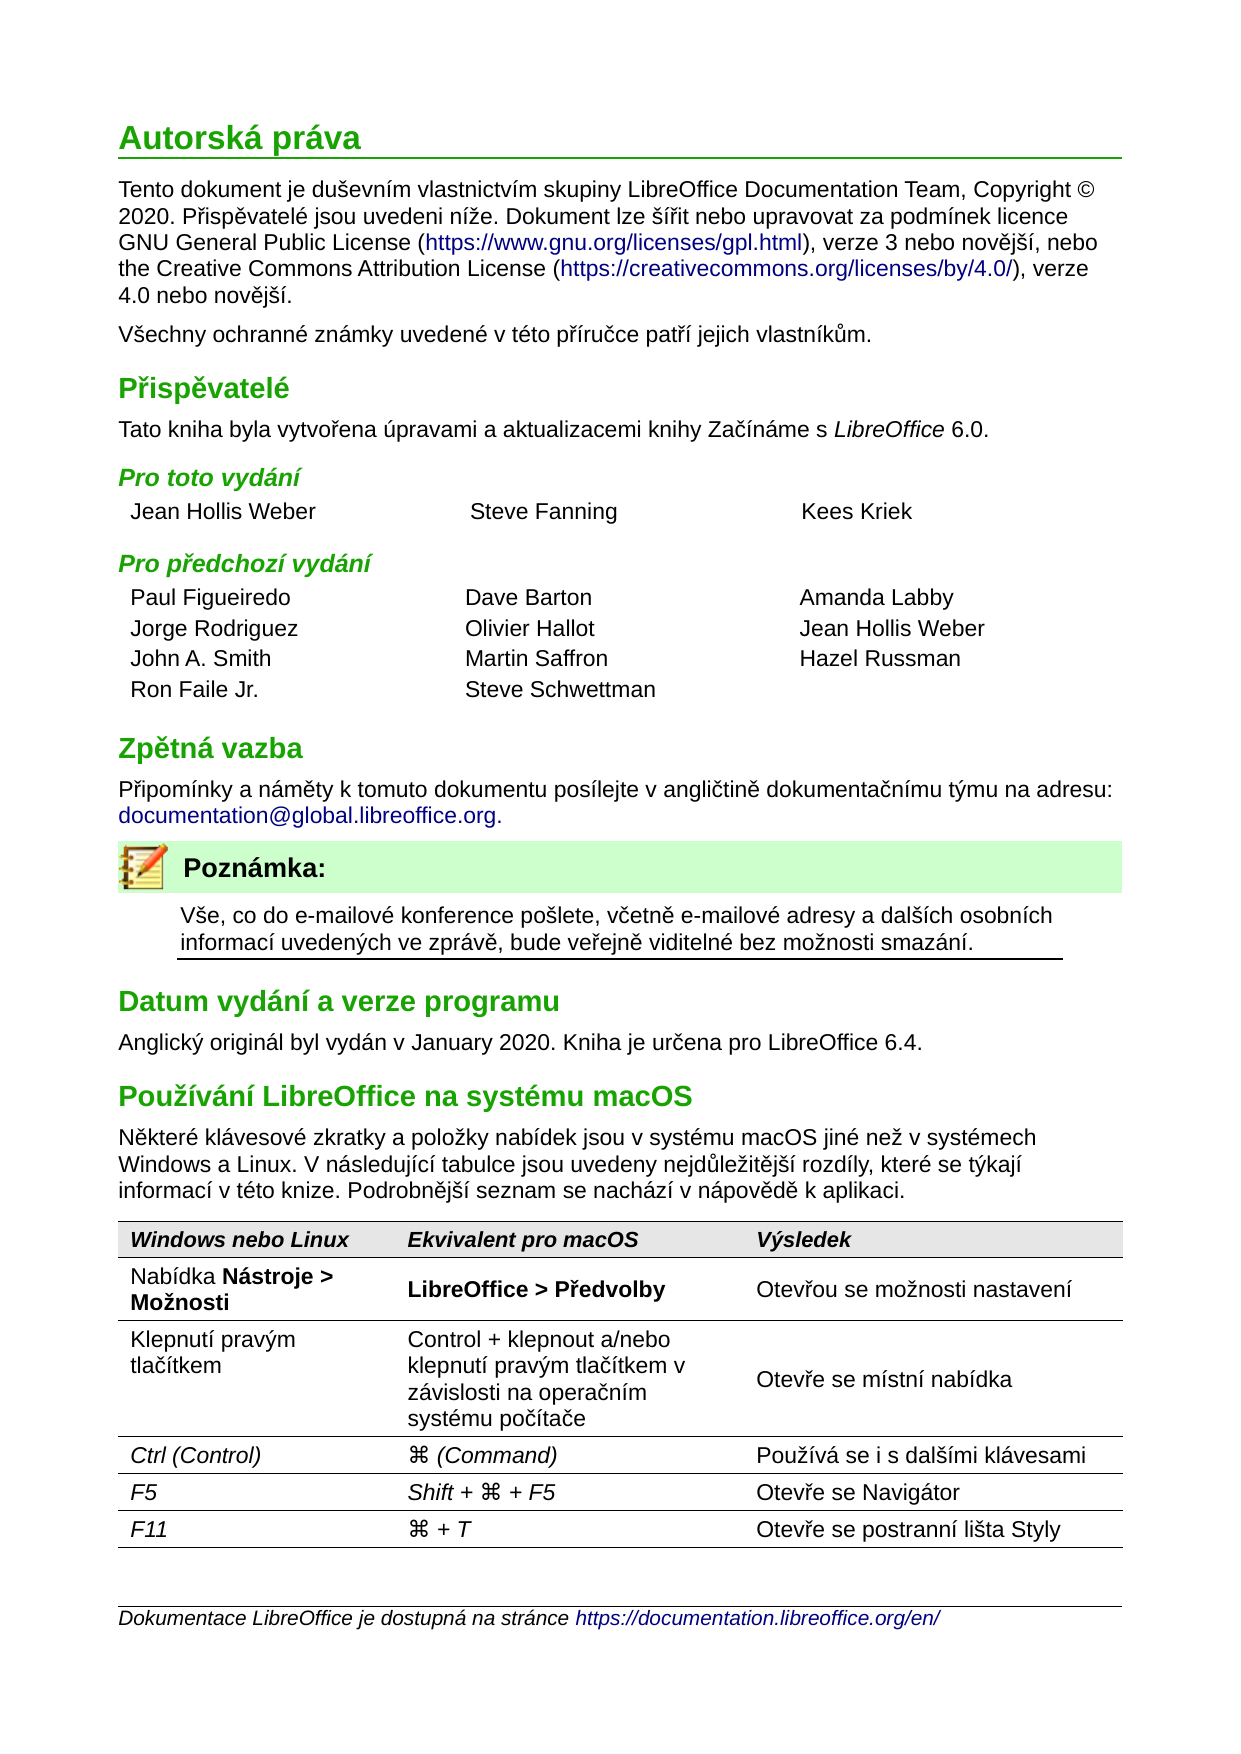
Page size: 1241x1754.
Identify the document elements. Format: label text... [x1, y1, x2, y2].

table_header Ekvivalent pro macOS [395, 1222, 744, 1257]
text Připomínky a náměty k tomuto dokumentu posílejte v angličtině dokumentačnímu týmu na adresu: documentation@global.libreoffice.org. [118, 776, 1122, 829]
text Tento dokument je duševním vlastnictvím skupiny LibreOffice Documentation Team, Copyright © 2020. Přispěvatelé jsou uvedeni níže. Dokument lze šířit nebo upravovat za podmínek licence GNU General Public License (https://www.gnu.org/licenses/gpl.html), verze 3 nebo novější, nebo the Creative Commons Attribution License (https://creativecommons.org/licenses/by/4.0/), verze 4.0 nebo novější. [118, 176, 1122, 308]
table_cell Otevřou se možnosti nastavení [744, 1258, 1123, 1320]
table_cell Ron Faile Jr. [118, 676, 453, 707]
table_cell ⌘ (Command) [395, 1437, 744, 1473]
table_header Výsledek [744, 1222, 1123, 1257]
text Tato kniha byla vytvořena úpravami a aktualizacemi knihy Začínáme s LibreOffice 6.0. [118, 416, 1122, 442]
table_header Amanda Labby [788, 584, 1122, 614]
table_header Paul Figueiredo [118, 584, 453, 614]
table_cell Control + klepnout a/nebo klepnutí pravým tlačítkem v závislosti na operačním systému počítače [395, 1321, 744, 1436]
table_cell F5 [118, 1474, 395, 1510]
picture [119, 842, 170, 893]
table_header Jean Hollis Weber [118, 498, 458, 528]
table_cell Shift + ⌘ + F5 [395, 1474, 744, 1510]
table_cell Otevře se Navigátor [744, 1474, 1123, 1510]
subtitle Přispěvatelé [118, 371, 1122, 404]
table_cell Jorge Rodriguez [118, 615, 453, 645]
table_cell Steve Schwettman [453, 676, 787, 707]
subtitle Poznámka: [118, 841, 1122, 893]
subtitle Autorská práva [118, 118, 1122, 157]
table_cell Klepnutí pravým tlačítkem [118, 1321, 395, 1436]
table_cell Ctrl (Control) [118, 1437, 395, 1473]
table_cell [788, 676, 1122, 707]
table_cell Nabídka Nástroje > Možnosti [118, 1258, 395, 1320]
table_cell Hazel Russman [788, 645, 1122, 676]
table_cell Otevře se místní nabídka [744, 1321, 1123, 1436]
text Vše, co do e-mailové konference pošlete, včetně e-mailové adresy a dalších osobních informací uvedených ve zprávě, bude veřejně viditelné bez možnosti smazání. [177, 899, 1063, 958]
table_cell LibreOffice > Předvolby [395, 1258, 744, 1320]
subtitle Datum vydání a verze programu [118, 984, 1122, 1017]
table_header Steve Fanning [458, 498, 789, 528]
text Anglický originál byl vydán v lednu 2020. Kniha je určena pro LibreOffice 6.4. [118, 1029, 1122, 1055]
table_header Kees Kriek [789, 498, 1122, 528]
table_cell Jean Hollis Weber [788, 615, 1122, 645]
table_cell Používá se i s dalšími klávesami [744, 1437, 1123, 1473]
table_header Dave Barton [453, 584, 787, 614]
table_cell Otevře se postranní lišta Styly [744, 1511, 1123, 1547]
subtitle Zpětná vazba [118, 731, 1122, 764]
text Všechny ochranné známky uvedené v této příručce patří jejich vlastníkům. [118, 321, 1122, 347]
table_cell ⌘ + T [395, 1511, 744, 1547]
text Některé klávesové zkratky a položky nabídek jsou v systému macOS jiné než v systémech Windows a Linux. V následující tabulce jsou uvedeny nejdůležitější rozdíly, které se týkají informací v této knize. Podrobnější seznam se nachází v nápovědě k aplikaci. [118, 1124, 1122, 1203]
subtitle Používání LibreOffice na systému macOS [118, 1079, 1122, 1113]
table_cell Martin Saffron [453, 645, 787, 676]
table_cell John A. Smith [118, 645, 453, 676]
table_cell Olivier Hallot [453, 615, 787, 645]
subtitle Pro předchozí vydání [118, 549, 1122, 578]
table_cell F11 [118, 1511, 395, 1547]
table_header Windows nebo Linux [118, 1222, 395, 1257]
subtitle Pro toto vydání [118, 463, 1122, 492]
